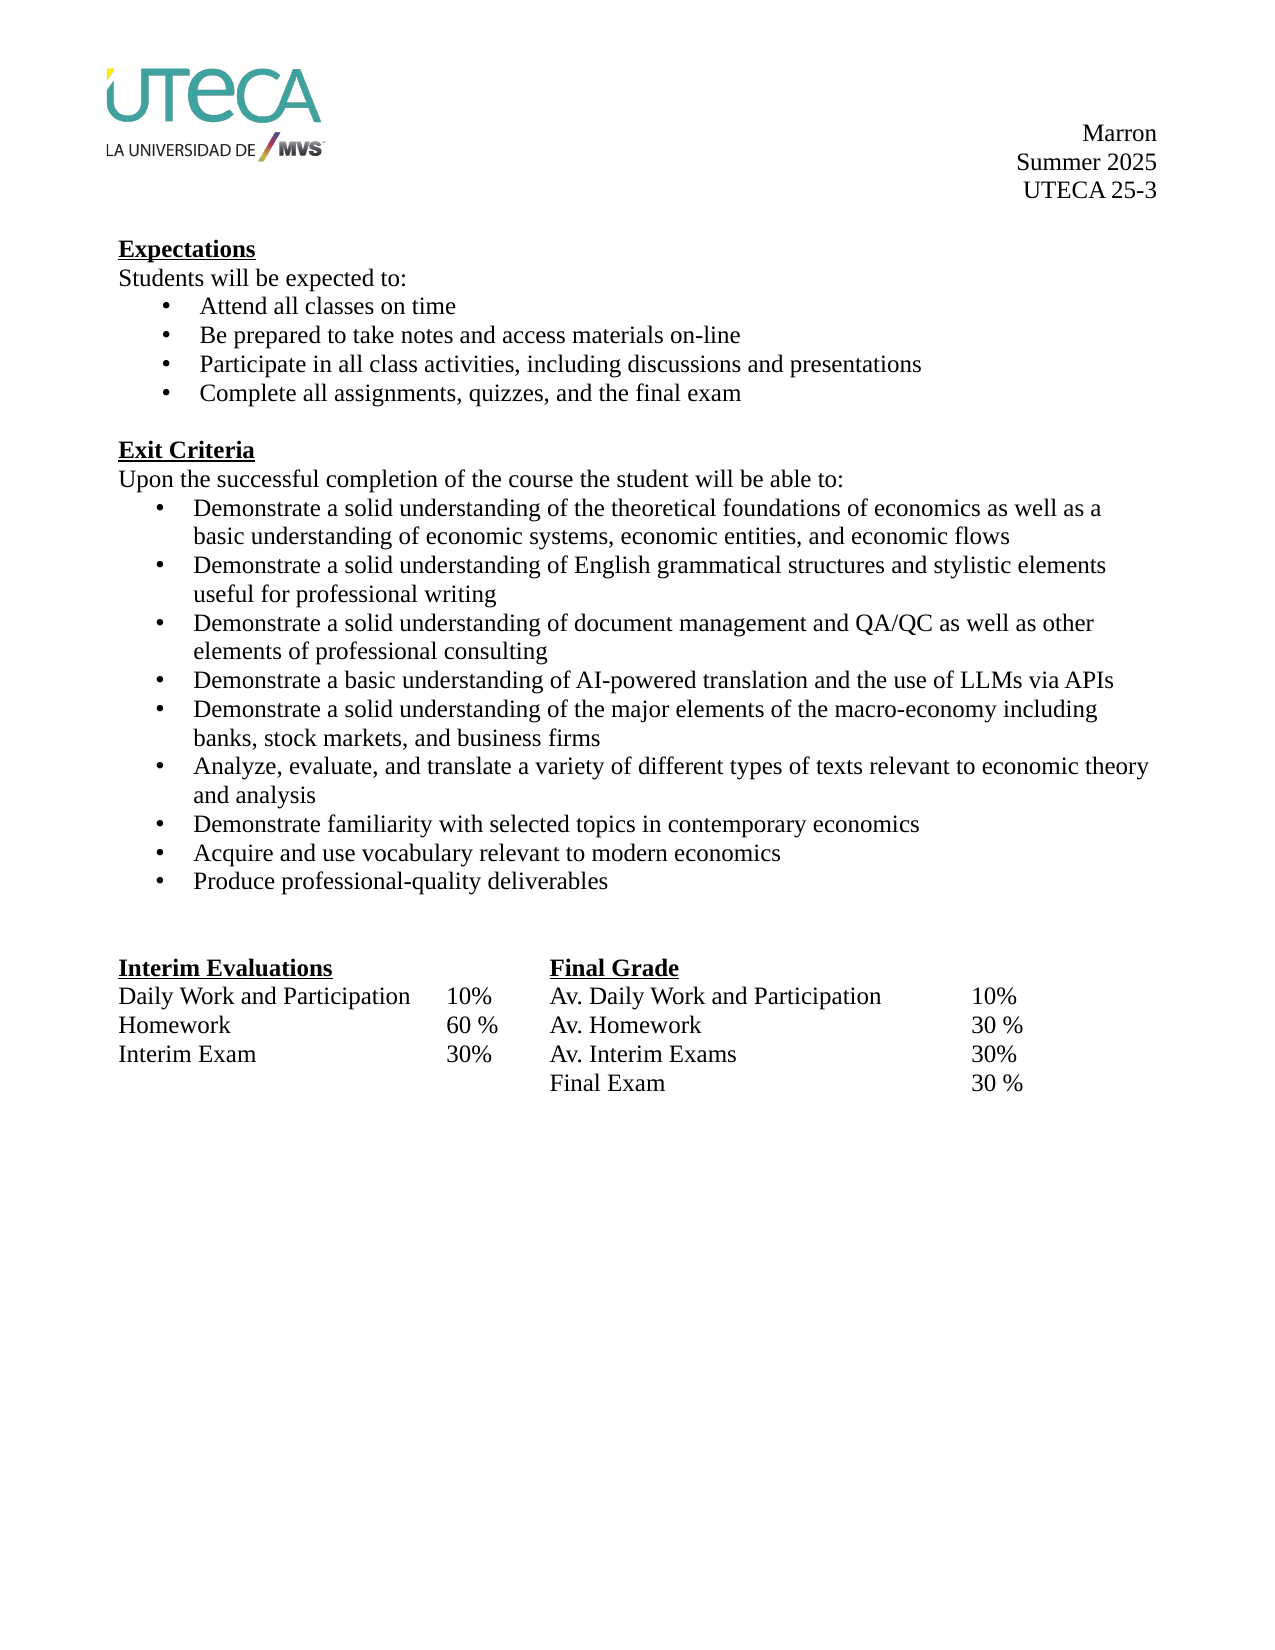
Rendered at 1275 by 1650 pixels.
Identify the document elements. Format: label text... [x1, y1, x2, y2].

table_header Final Grade [549, 953, 971, 981]
list Demonstrate a solid understanding of English grammatical structures and stylistic elements useful for professional writing [156, 550, 1157, 608]
list Analyze, evaluate, and translate a variety of different types of texts relevant to economic theory and analysis [156, 751, 1157, 809]
list Attend all classes on time [162, 291, 1157, 320]
table_cell Interim Exam [118, 1039, 446, 1068]
list Complete all assignments, quizzes, and the final exam [162, 378, 1157, 406]
table_header Interim Evaluations [118, 953, 446, 981]
table_cell 10% [446, 981, 512, 1010]
picture [104, 64, 328, 166]
table_header [971, 953, 1027, 981]
text Upon the successful completion of the course the student will be able to: [118, 464, 1157, 493]
list Produce professional-quality deliverables [156, 866, 1157, 895]
list Demonstrate a basic understanding of AI-powered translation and the use of LLMs via APIs [156, 665, 1157, 694]
text Students will be expected to: [118, 263, 1157, 291]
list Participate in all class activities, including discussions and presentations [162, 349, 1157, 378]
table_header [512, 953, 549, 981]
table_cell 30% [446, 1039, 512, 1068]
table_cell 30 % [971, 1010, 1027, 1039]
list Demonstrate a solid understanding of the major elements of the macro-economy including banks, stock markets, and business firms [156, 694, 1157, 751]
table_cell Av. Homework [549, 1010, 971, 1039]
table_cell Av. Daily Work and Participation [549, 981, 971, 1010]
list Demonstrate a solid understanding of document management and QA/QC as well as other elements of professional consulting [156, 608, 1157, 665]
table_cell Homework [118, 1010, 446, 1039]
text Exit Criteria [118, 435, 1157, 464]
table_cell Final Exam [549, 1068, 971, 1096]
table_cell [512, 981, 549, 1010]
table_cell [512, 1039, 549, 1068]
table_cell [512, 1010, 549, 1039]
table_cell [446, 1068, 512, 1096]
table_cell Daily Work and Participation [118, 981, 446, 1010]
table_cell [512, 1068, 549, 1096]
text Expectations [118, 234, 1157, 263]
table_cell Av. Interim Exams [549, 1039, 971, 1068]
list Demonstrate familiarity with selected topics in contemporary economics [156, 809, 1157, 838]
list Demonstrate a solid understanding of the theoretical foundations of economics as well as a basic understanding of economic systems, economic entities, and economic flows [156, 493, 1157, 550]
table_cell 10% [971, 981, 1027, 1010]
table_cell 30% [971, 1039, 1027, 1068]
table_cell 60 % [446, 1010, 512, 1039]
list Be prepared to take notes and access materials on-line [162, 320, 1157, 349]
table_cell 30 % [971, 1068, 1027, 1096]
table_cell [118, 1068, 446, 1096]
list Acquire and use vocabulary relevant to modern economics [156, 838, 1157, 866]
table_header [446, 953, 512, 981]
